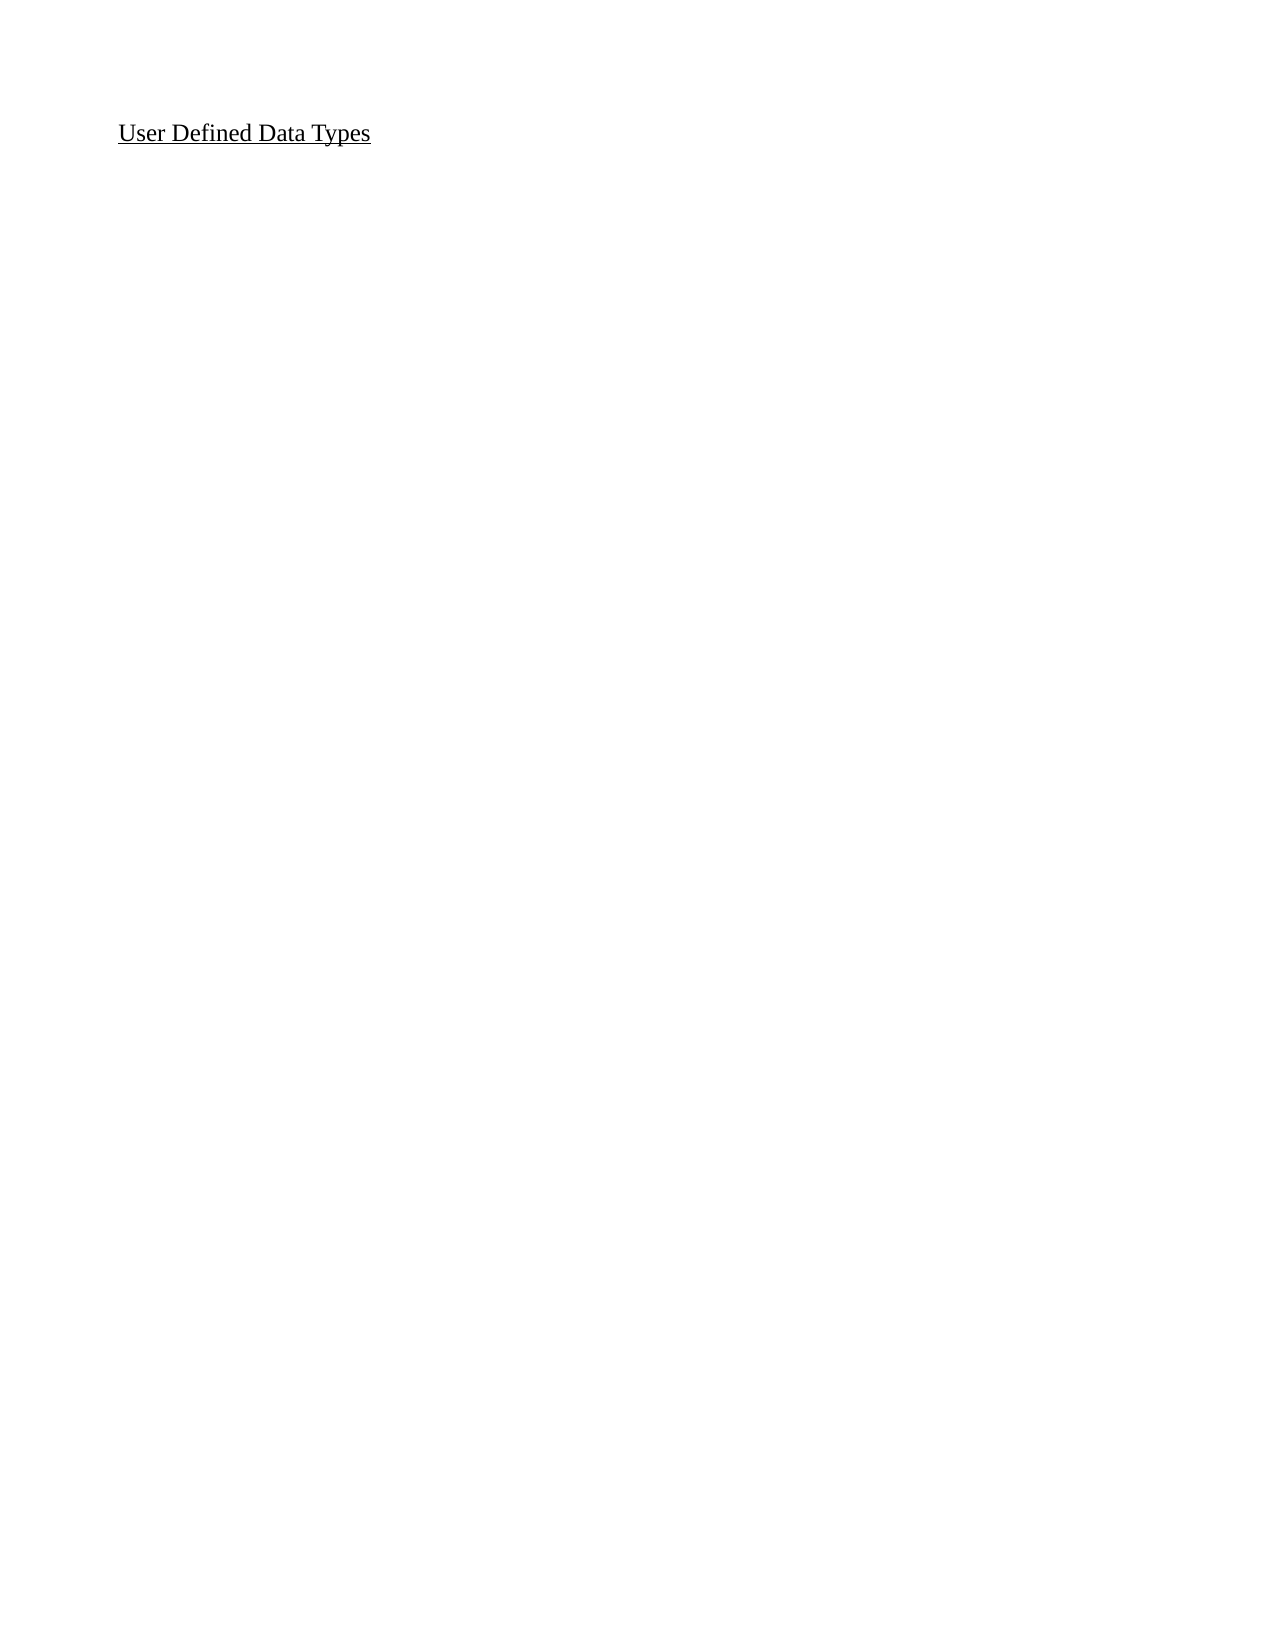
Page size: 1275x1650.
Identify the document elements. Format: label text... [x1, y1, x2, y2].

text User Defined Data Types [118, 118, 1157, 147]
